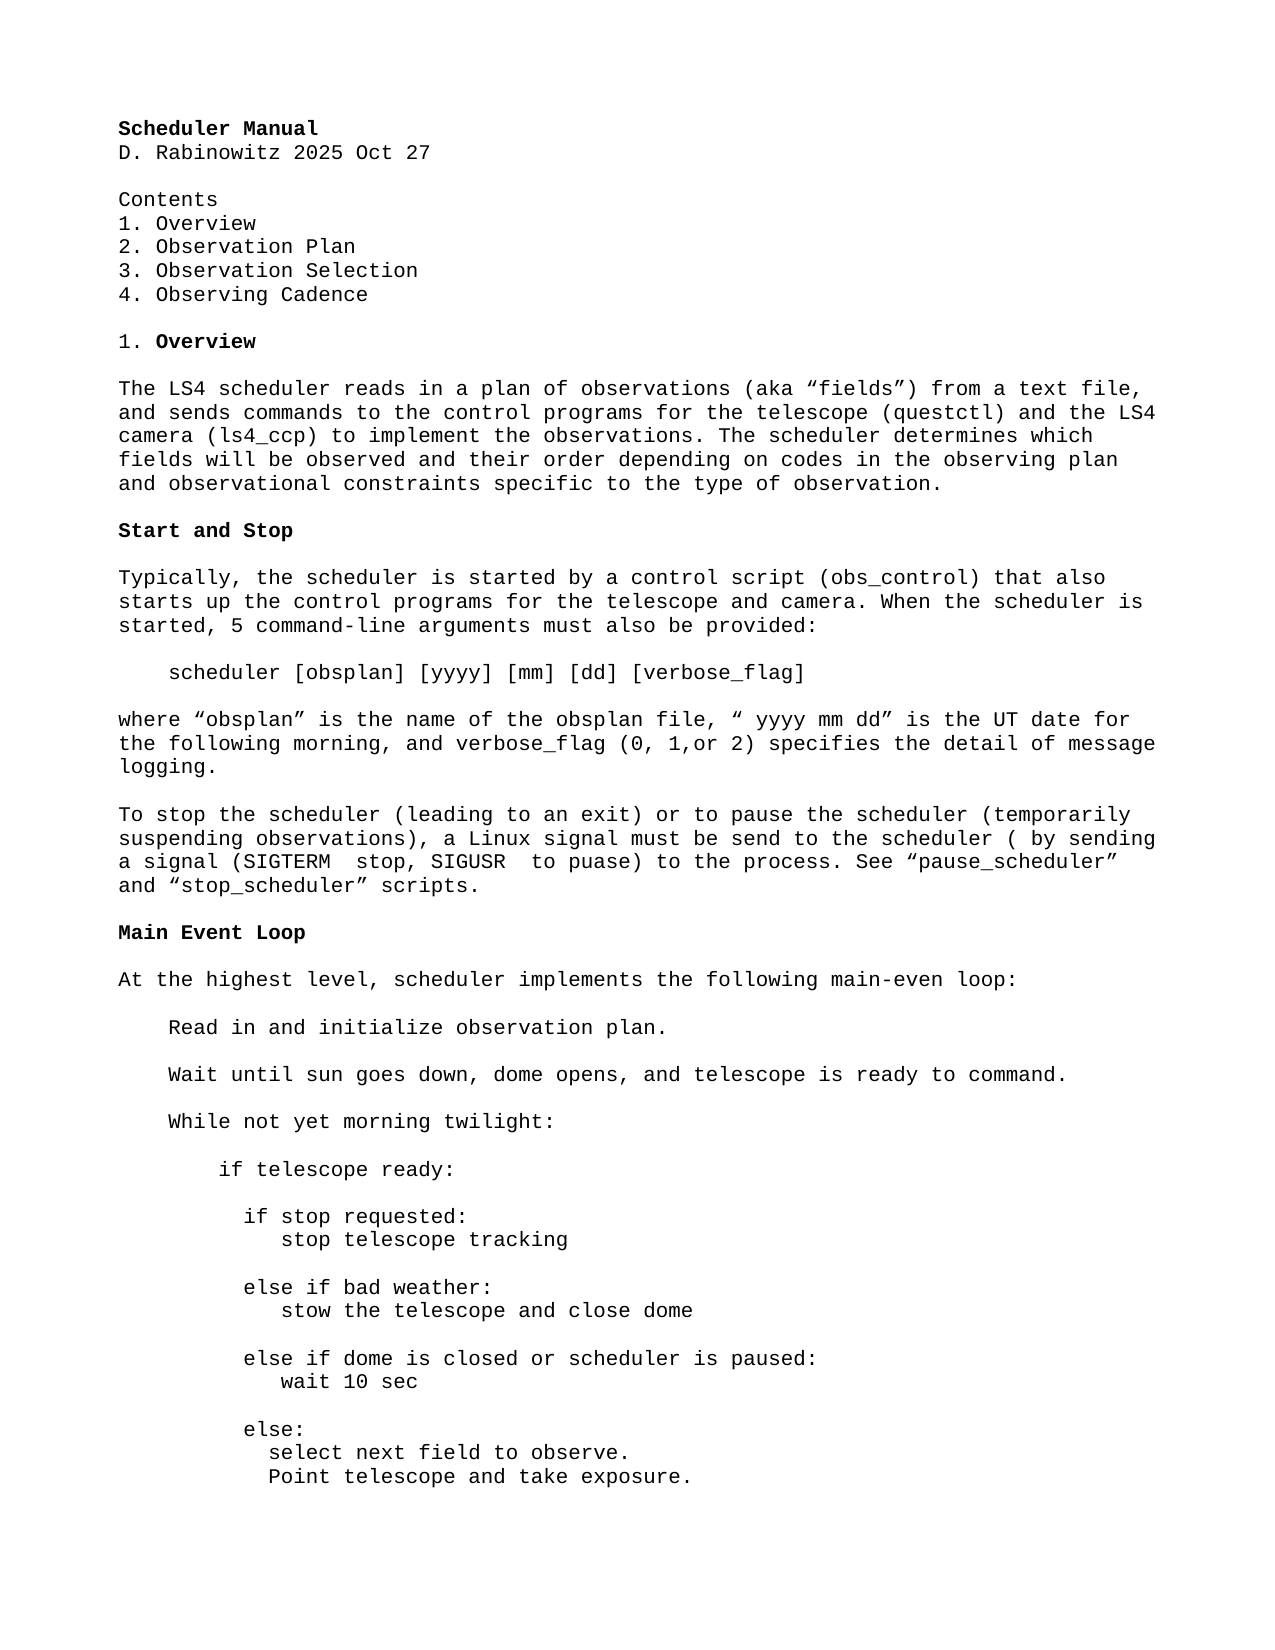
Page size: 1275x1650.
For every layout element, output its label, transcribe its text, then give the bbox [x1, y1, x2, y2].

text Contents [118, 189, 1157, 213]
text The LS4 scheduler reads in a plan of observations (aka “fields”) from a text file, and sends commands to the control programs for the telescope (questctl) and the LS4 camera (ls4_ccp) to implement the observations. The scheduler determines which fields will be observed and their order depending on codes in the observing plan and observational constraints specific to the type of observation. [118, 378, 1157, 496]
text Read in and initialize observation plan. [118, 1017, 1157, 1040]
text 1. Overview [118, 213, 1157, 236]
text scheduler [obsplan] [yyyy] [mm] [dd] [verbose_flag] [118, 662, 1157, 686]
text Main Event Loop [118, 922, 1157, 946]
text else if dome is closed or scheduler is paused: [118, 1348, 1157, 1371]
text Scheduler Manual [118, 118, 1157, 142]
text wait 10 sec [118, 1371, 1157, 1395]
text Wait until sun goes down, dome opens, and telescope is ready to command. [118, 1064, 1157, 1088]
text Typically, the scheduler is started by a control script (obs_control) that also starts up the control programs for the telescope and camera. When the scheduler is started, 5 command-line arguments must also be provided: [118, 567, 1157, 638]
text if stop requested: [118, 1206, 1157, 1229]
text stop telescope tracking [118, 1229, 1157, 1253]
text stow the telescope and close dome [118, 1300, 1157, 1324]
text if telescope ready: [118, 1158, 1157, 1182]
text else if bad weather: [118, 1277, 1157, 1300]
text 1. Overview [118, 331, 1157, 354]
text To stop the scheduler (leading to an exit) or to pause the scheduler (temporarily suspending observations), a Linux signal must be send to the scheduler ( by sending a signal (SIGTERM stop, SIGUSR to puase) to the process. See “pause_scheduler” and “stop_scheduler” scripts. [118, 804, 1157, 898]
text 4. Observing Cadence [118, 284, 1157, 307]
text Point telescope and take exposure. [118, 1466, 1157, 1489]
text While not yet morning twilight: [118, 1111, 1157, 1135]
text 3. Observation Selection [118, 260, 1157, 284]
text At the highest level, scheduler implements the following main-even loop: [118, 969, 1157, 993]
text else: [118, 1419, 1157, 1442]
text 2. Observation Plan [118, 236, 1157, 260]
text D. Rabinowitz 2025 Oct 27 [118, 142, 1157, 165]
text Start and Stop [118, 520, 1157, 544]
text where “obsplan” is the name of the obsplan file, “ yyyy mm dd” is the UT date for the following morning, and verbose_flag (0, 1,or 2) specifies the detail of message logging. [118, 709, 1157, 780]
text select next field to observe. [118, 1442, 1157, 1466]
